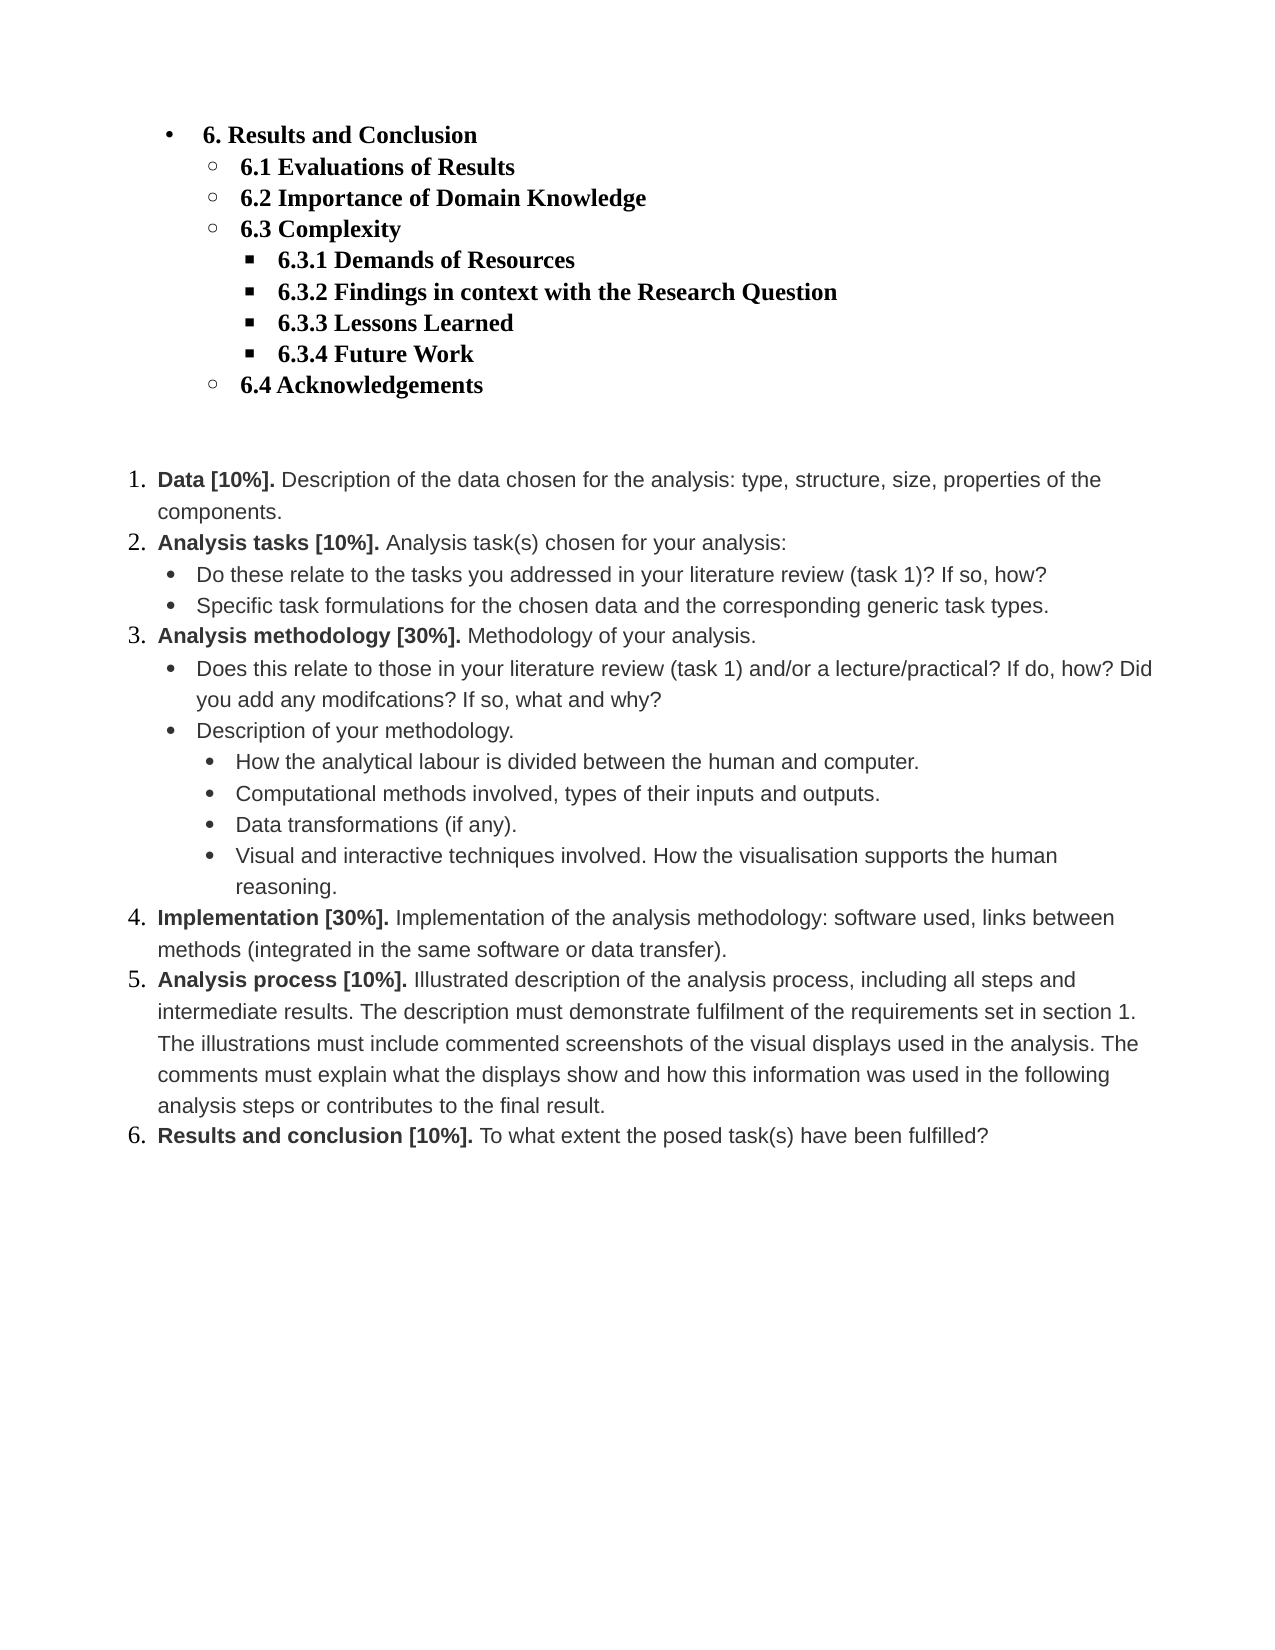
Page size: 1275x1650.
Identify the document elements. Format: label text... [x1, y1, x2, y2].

list Analysis tasks [10%]. Analysis task(s) chosen for your analysis: [128, 524, 1157, 556]
list Analysis methodology [30%]. Methodology of your analysis. [128, 618, 1157, 649]
list Visual and interactive techniques involved. How the visualisation supports the human reasoning. [206, 837, 1157, 899]
list 6.2 Importance of Domain Knowledge [203, 181, 1157, 212]
list Analysis process [10%]. Illustrated description of the analysis process, including all steps and intermediate results. The description must demonstrate fulfilment of the requirements set in section 1. The illustrations must include commented screenshots of the visual displays used in the analysis. The comments must explain what the displays show and how this information was used in the following analysis steps or contributes to the final result. [128, 962, 1157, 1118]
list 6.3 Complexity [203, 212, 1157, 243]
list 6.3.3 Lessons Learned [240, 306, 1157, 337]
list 6.1 Evaluations of Results [203, 149, 1157, 181]
list 6.3.1 Demands of Resources [240, 243, 1157, 274]
list Data [10%]. Description of the data chosen for the analysis: type, structure, size, properties of the components. [128, 462, 1157, 524]
list 6.4 Acknowledgements [203, 368, 1157, 399]
list Computational methods involved, types of their inputs and outputs. [206, 774, 1157, 806]
list 6.3.4 Future Work [240, 337, 1157, 368]
list 6.3.2 Findings in context with the Research Question [240, 274, 1157, 306]
list Do these relate to the tasks you addressed in your literature review (task 1)? If so, how? [167, 556, 1157, 587]
list 6. Results and Conclusion [165, 118, 1157, 149]
list Description of your methodology. [167, 712, 1157, 743]
list Does this relate to those in your literature review (task 1) and/or a lecture/practical? If do, how? Did you add any modifcations? If so, what and why? [167, 649, 1157, 712]
list Data transformations (if any). [206, 806, 1157, 837]
list How the analytical labour is divided between the human and computer. [206, 743, 1157, 774]
list Specific task formulations for the chosen data and the corresponding generic task types. [167, 587, 1157, 618]
list Implementation [30%]. Implementation of the analysis methodology: software used, links between methods (integrated in the same software or data transfer). [128, 899, 1157, 962]
list Results and conclusion [10%]. To what extent the posed task(s) have been fulfilled? [128, 1118, 1157, 1149]
